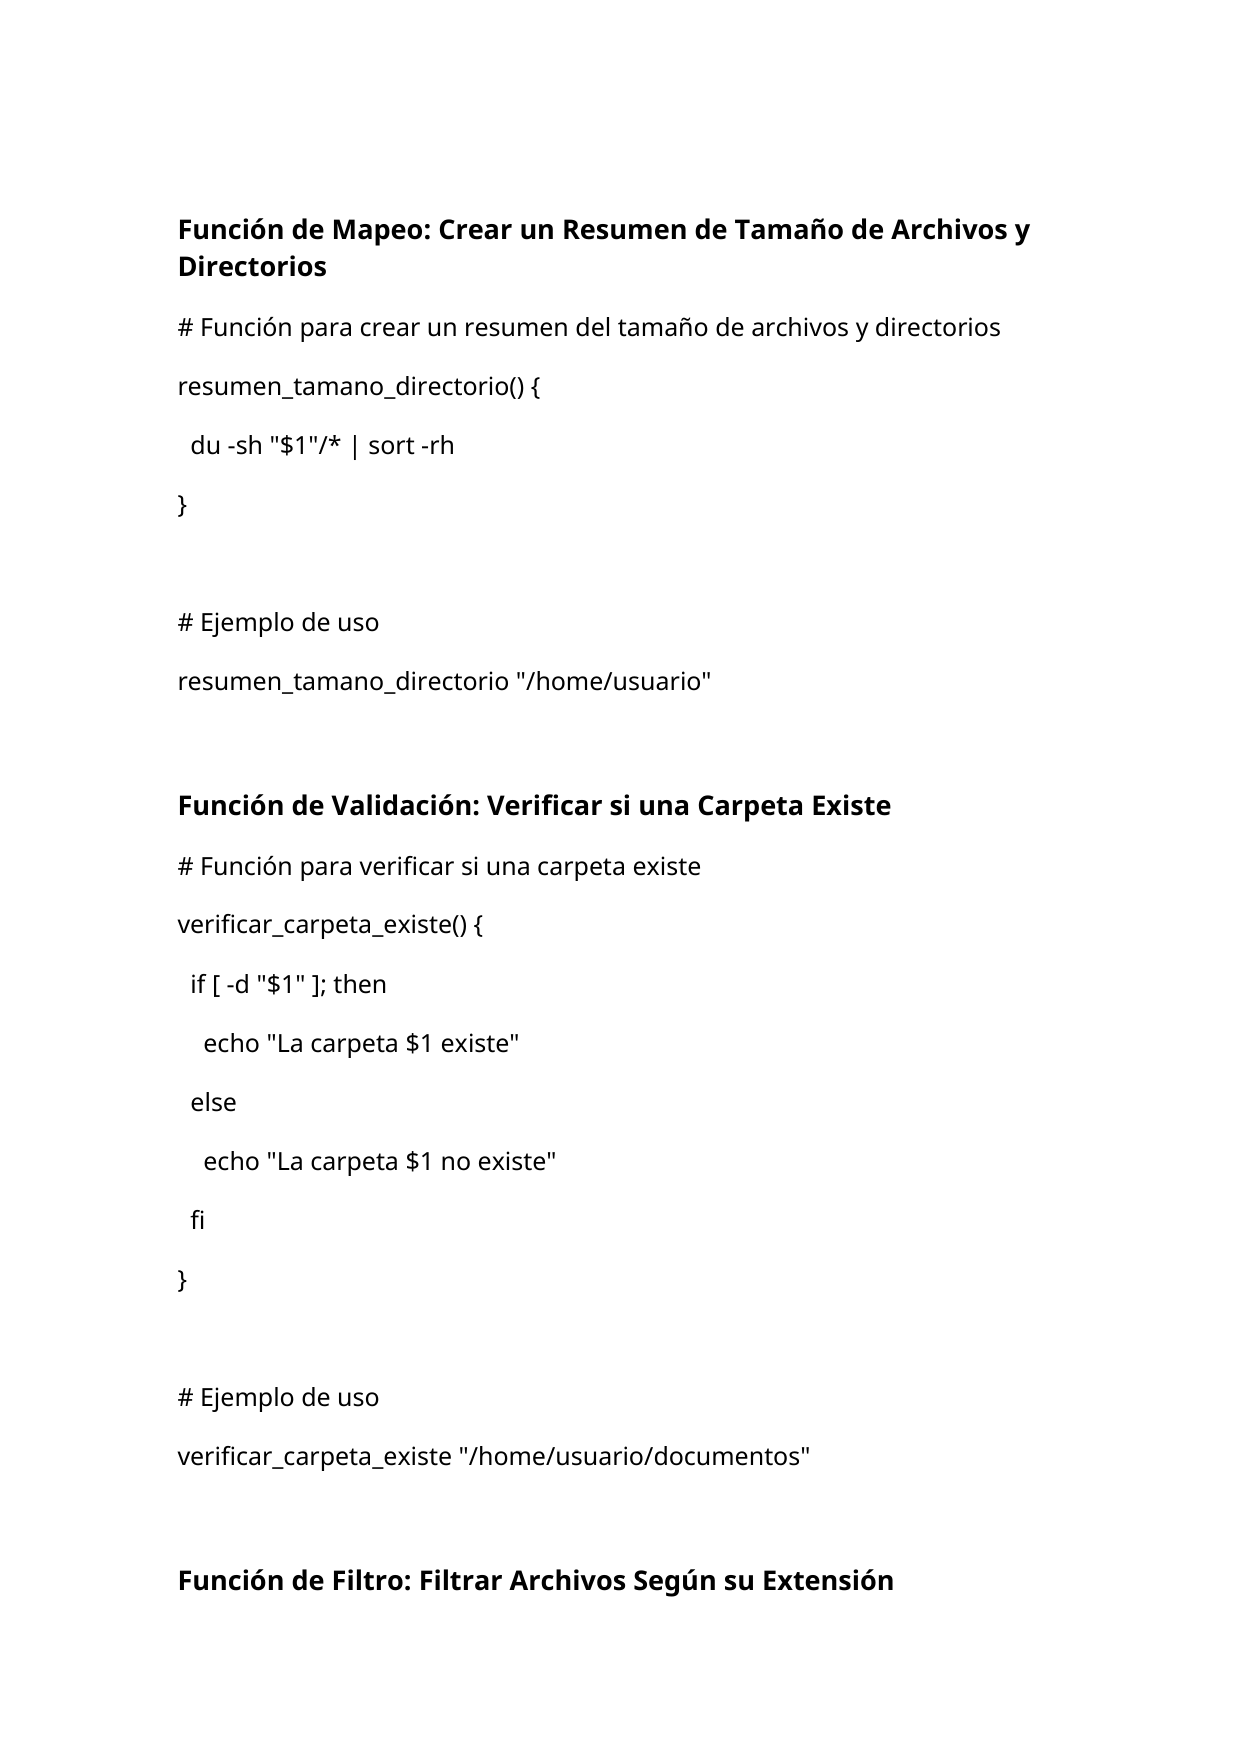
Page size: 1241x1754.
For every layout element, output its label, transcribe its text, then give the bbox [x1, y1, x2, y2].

text else [177, 1084, 1063, 1118]
text } [177, 487, 1063, 521]
text verificar_carpeta_existe "/home/usuario/documentos" [177, 1439, 1063, 1473]
text # Función para verificar si una carpeta existe [177, 848, 1063, 882]
subtitle Función de Mapeo: Crear un Resumen de Tamaño de Archivos y Directorios [177, 211, 1063, 284]
text resumen_tamano_directorio() { [177, 369, 1063, 403]
text verificar_carpeta_existe() { [177, 907, 1063, 941]
text if [ -d "$1" ]; then [177, 966, 1063, 1000]
text fi [177, 1202, 1063, 1237]
text resumen_tamano_directorio "/home/usuario" [177, 664, 1063, 698]
text # Ejemplo de uso [177, 1380, 1063, 1414]
text echo "La carpeta $1 no existe" [177, 1143, 1063, 1177]
text } [177, 1262, 1063, 1296]
text echo "La carpeta $1 existe" [177, 1025, 1063, 1059]
text # Ejemplo de uso [177, 605, 1063, 639]
subtitle Función de Filtro: Filtrar Archivos Según su Extensión [177, 1561, 1063, 1598]
text # Función para crear un resumen del tamaño de archivos y directorios [177, 309, 1063, 344]
text du -sh "$1"/* | sort -rh [177, 428, 1063, 462]
subtitle Función de Validación: Verificar si una Carpeta Existe [177, 786, 1063, 823]
